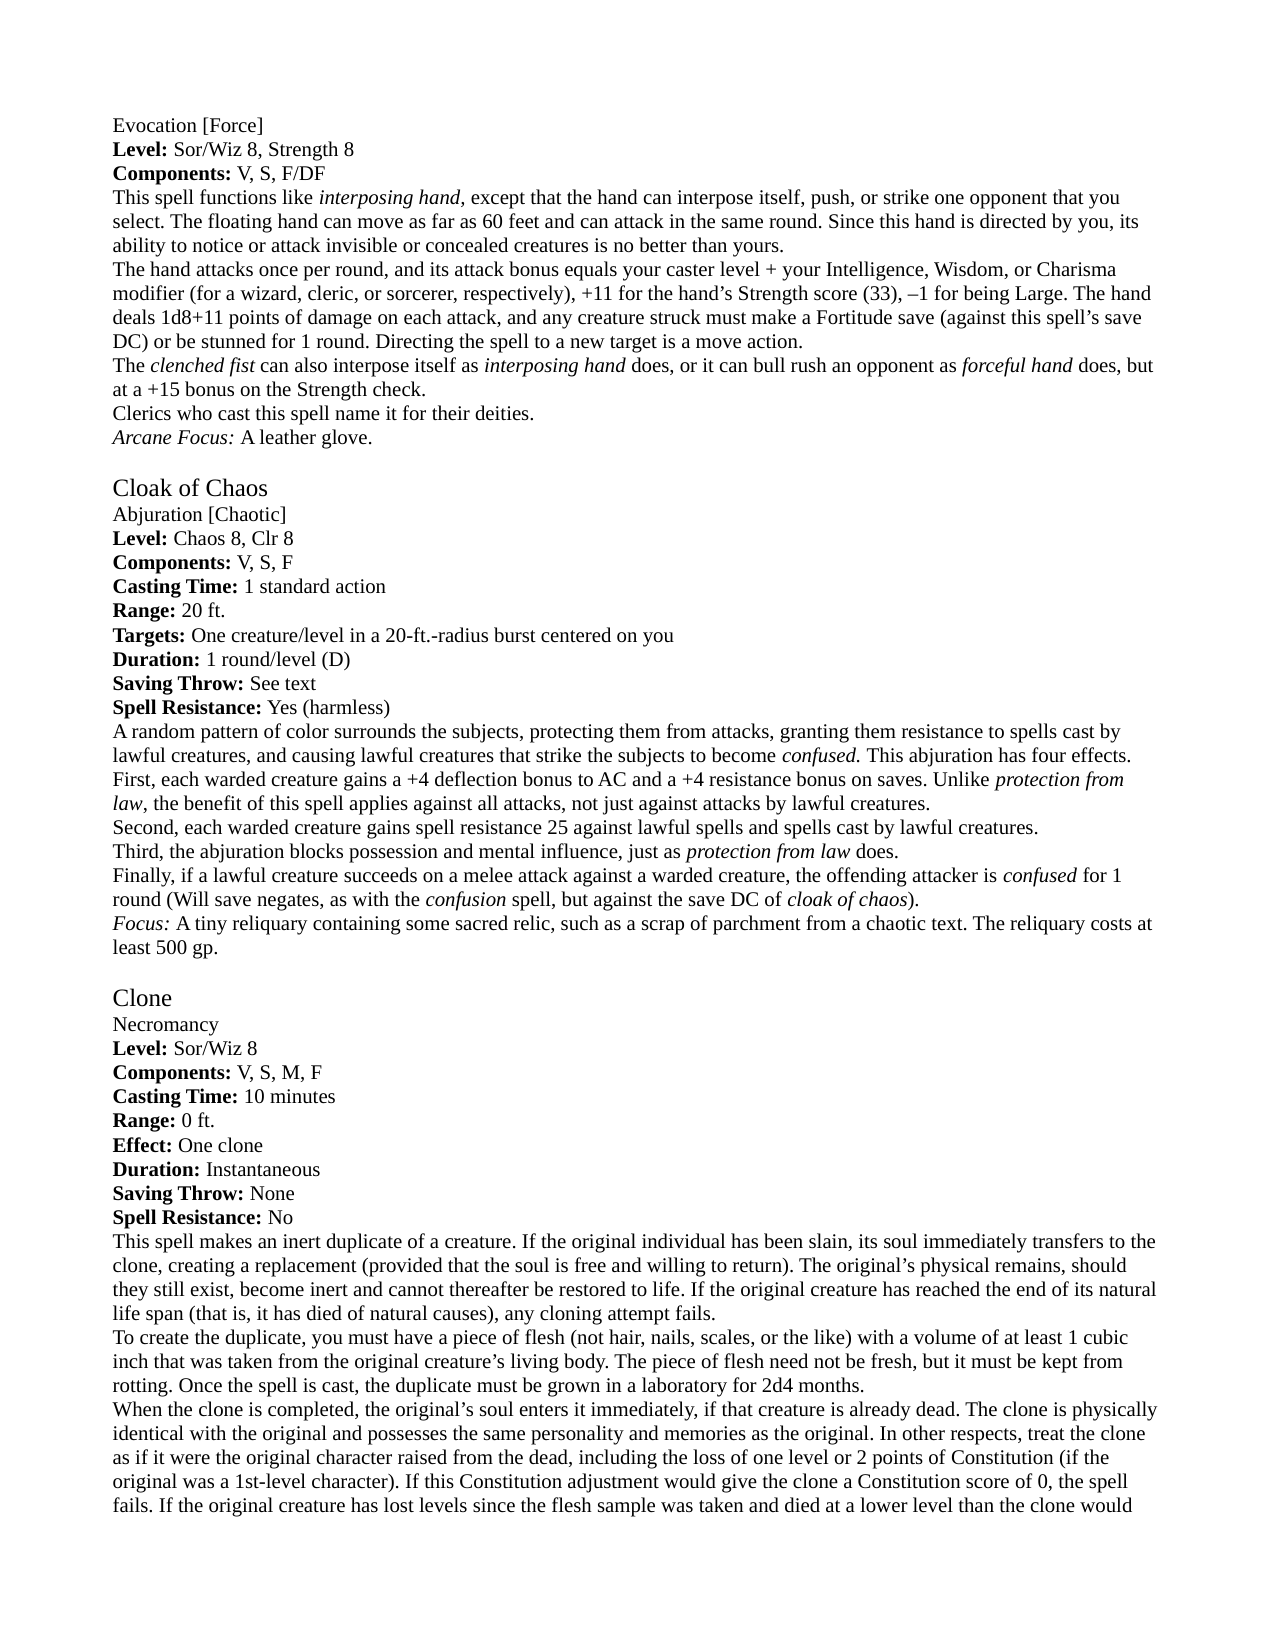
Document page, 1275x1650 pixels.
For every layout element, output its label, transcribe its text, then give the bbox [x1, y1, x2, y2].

text Targets: One creature/level in a 20-ft.-radius burst centered on you [112, 622, 1162, 647]
text Components: V, S, M, F [112, 1060, 1162, 1084]
text Level: Chaos 8, Clr 8 [112, 526, 1162, 550]
text Duration: 1 round/level (D) [112, 647, 1162, 671]
text Casting Time: 1 standard action [112, 574, 1162, 598]
text Necromancy [112, 1012, 1162, 1036]
text This spell makes an inert duplicate of a creature. If the original individual has been slain, its soul immediately transfers to the clone, creating a replacement (provided that the soul is free and willing to return). The original’s physical remains, should they still exist, become inert and cannot thereafter be restored to life. If the original creature has reached the end of its natural life span (that is, it has died of natural causes), any cloning attempt fails. [112, 1229, 1162, 1325]
text A random pattern of color surrounds the subjects, protecting them from attacks, granting them resistance to spells cast by lawful creatures, and causing lawful creatures that strike the subjects to become confused. This abjuration has four effects. [112, 719, 1162, 767]
text Range: 0 ft. [112, 1108, 1162, 1132]
text Third, the abjuration blocks possession and mental influence, just as protection from law does. [112, 839, 1162, 863]
text Finally, if a lawful creature succeeds on a melee attack against a warded creature, the offending attacker is confused for 1 round (Will save negates, as with the confusion spell, but against the save DC of cloak of chaos). [112, 863, 1162, 911]
text Level: Sor/Wiz 8, Strength 8 [112, 137, 1162, 161]
text Focus: A tiny reliquary containing some sacred relic, such as a scrap of parchment from a chaotic text. The reliquary costs at least 500 gp. [112, 911, 1162, 959]
text Casting Time: 10 minutes [112, 1084, 1162, 1108]
text Spell Resistance: Yes (harmless) [112, 695, 1162, 719]
text The clenched fist can also interpose itself as interposing hand does, or it can bull rush an opponent as forceful hand does, but at a +15 bonus on the Strength check. [112, 353, 1162, 401]
text Level: Sor/Wiz 8 [112, 1036, 1162, 1060]
text Components: V, S, F/DF [112, 161, 1162, 185]
text First, each warded creature gains a +4 deflection bonus to AC and a +4 resistance bonus on saves. Unlike protection from law, the benefit of this spell applies against all attacks, not just against attacks by lawful creatures. [112, 767, 1162, 815]
text Effect: One clone [112, 1132, 1162, 1157]
text Components: V, S, F [112, 550, 1162, 574]
text Clone [112, 983, 1162, 1012]
text The hand attacks once per round, and its attack bonus equals your caster level + your Intelligence, Wisdom, or Charisma modifier (for a wizard, cleric, or sorcerer, respectively), +11 for the hand’s Strength score (33), –1 for being Large. The hand deals 1d8+11 points of damage on each attack, and any creature struck must make a Fortitude save (against this spell’s save DC) or be stunned for 1 round. Directing the spell to a new target is a move action. [112, 257, 1162, 353]
text Abjuration [Chaotic] [112, 502, 1162, 526]
text Saving Throw: None [112, 1181, 1162, 1205]
text When the clone is completed, the original’s soul enters it immediately, if that creature is already dead. The clone is physically identical with the original and possesses the same personality and memories as the original. In other respects, treat the clone as if it were the original character raised from the dead, including the loss of one level or 2 points of Constitution (if the original was a 1st-level character). If this Constitution adjustment would give the clone a Constitution score of 0, the spell fails. If the original creature has lost levels since the flesh sample was taken and died at a lower level than the clone would [112, 1397, 1162, 1517]
text Range: 20 ft. [112, 598, 1162, 622]
text Saving Throw: See text [112, 671, 1162, 695]
text Second, each warded creature gains spell resistance 25 against lawful spells and spells cast by lawful creatures. [112, 815, 1162, 839]
text Arcane Focus: A leather glove. [112, 425, 1162, 449]
text Cloak of Chaos [112, 473, 1162, 502]
text To create the duplicate, you must have a piece of flesh (not hair, nails, scales, or the like) with a volume of at least 1 cubic inch that was taken from the original creature’s living body. The piece of flesh need not be fresh, but it must be kept from rotting. Once the spell is cast, the duplicate must be grown in a laboratory for 2d4 months. [112, 1325, 1162, 1397]
text Clerics who cast this spell name it for their deities. [112, 401, 1162, 425]
text Duration: Instantaneous [112, 1157, 1162, 1181]
text Spell Resistance: No [112, 1205, 1162, 1229]
text Evocation [Force] [112, 112, 1162, 137]
text This spell functions like interposing hand, except that the hand can interpose itself, push, or strike one opponent that you select. The floating hand can move as far as 60 feet and can attack in the same round. Since this hand is directed by you, its ability to notice or attack invisible or concealed creatures is no better than yours. [112, 185, 1162, 257]
